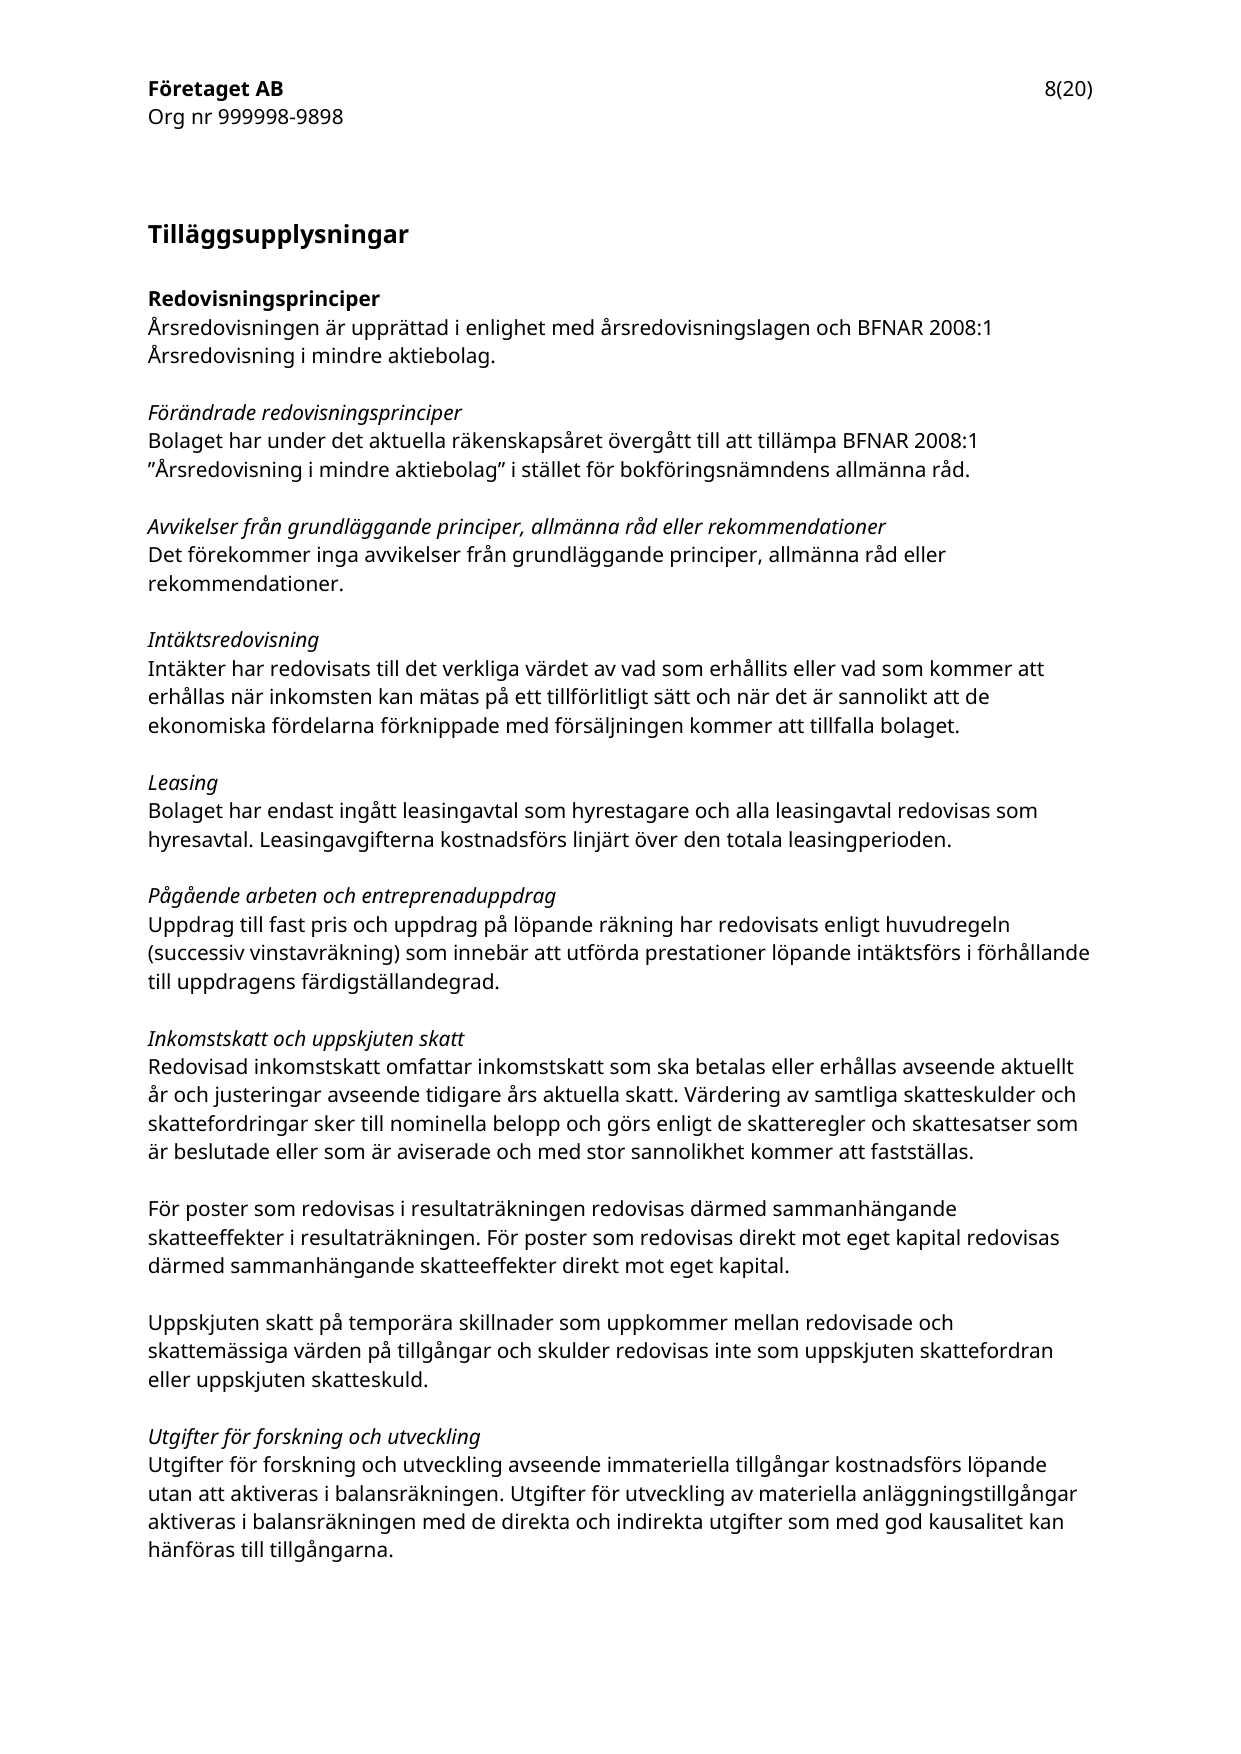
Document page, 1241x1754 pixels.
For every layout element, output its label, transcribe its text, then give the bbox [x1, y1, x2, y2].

text rekommendationer. Intäktsredovisning Intäkter har redovisats till det verkliga värdet av vad som erhållits eller vad som kommer att erhållas när inkomsten kan mätas på ett tillförlitligt sätt och när det är sannolikt att de ekonomiska fördelarna förknippade med försäljningen kommer att tillfalla bolaget. Leasing Bolaget har endast ingått leasingavtal som hyrestagare och alla leasingavtal redovisas som hyresavtal. Leasingavgifterna kostnadsförs linjärt över den totala leasingperioden. Pågående arbeten och entreprenaduppdrag Uppdrag till fast pris och uppdrag på löpande räkning har redovisats enligt huvudregeln (successiv vinstavräkning) som innebär att utförda prestationer löpande intäktsförs i förhållande till uppdragens färdigställandegrad. Inkomstskatt och uppskjuten skatt Redovisad inkomstskatt omfattar inkomstskatt som ska betalas eller erhållas avseende aktuellt år och justeringar avseende tidigare års aktuella skatt. Värdering av samtliga skatteskulder och skattefordringar sker till nominella belopp och görs enligt de skatteregler och skattesatser som är beslutade eller som är aviserade och med stor sannolikhet kommer att fastställas. För poster som redovisas i resultaträkningen redovisas därmed sammanhängande skatteeffekter i resultaträkningen. För poster som redovisas direkt mot eget kapital redovisas därmed sammanhängande skatteeffekter direkt mot eget kapital. Uppskjuten skatt på temporära skillnader som uppkommer mellan redovisade och skattemässiga värden på tillgångar och skulder redovisas inte som uppskjuten skattefordran eller uppskjuten skatteskuld. Utgifter för forskning och utveckling Utgifter för forskning och utveckling avseende immateriella tillgångar kostnadsförs löpande utan att aktiveras i balansräkningen. Utgifter för utveckling av materiella anläggningstillgångar aktiveras i balansräkningen med de direkta och indirekta utgifter som med god kausalitet kan hänföras till tillgångarna. [148, 569, 1093, 1592]
text Tilläggsupplysningar Redovisningsprinciper Årsredovisningen är upprättad i enlighet med årsredovisningslagen och BFNAR 2008:1 Årsredovisning i mindre aktiebolag. Förändrade redovisningsprinciper Bolaget har under det aktuella räkenskapsåret övergått till att tillämpa BFNAR 2008:1 ”Årsredovisning i mindre aktiebolag” i stället för bokföringsnämndens allmänna råd. Avvikelser från grundläggande principer, allmänna råd eller rekommendationer Det förekommer inga avvikelser från grundläggande principer, allmänna råd eller [148, 216, 1093, 569]
